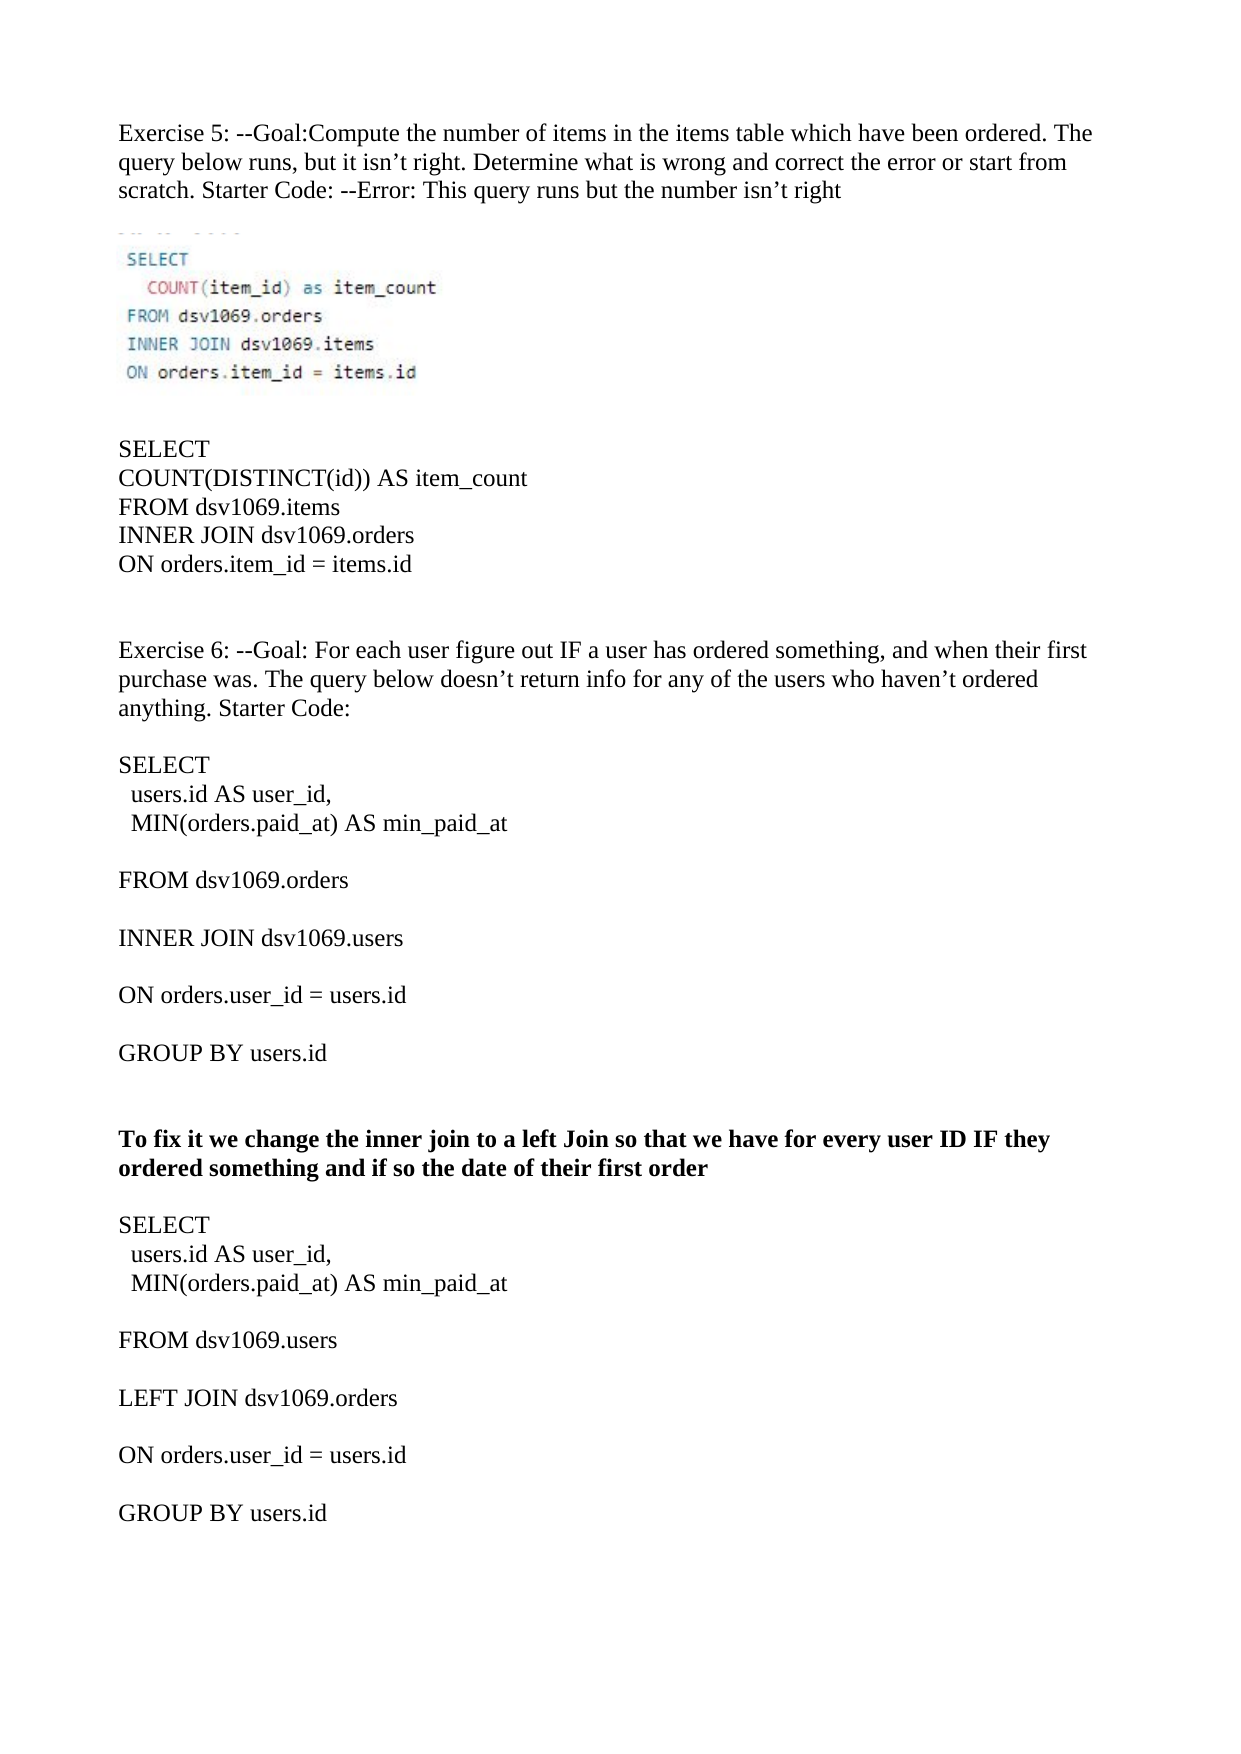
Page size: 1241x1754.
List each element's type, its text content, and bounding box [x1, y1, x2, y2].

text SELECT users.id AS user_id, MIN(orders.paid_at) AS min_paid_at FROM dsv1069.orders INNER JOIN dsv1069.users ON orders.user_id = users.id GROUP BY users.id [118, 751, 1122, 1067]
text Exercise 6: --Goal: For each user figure out IF a user has ordered something, and when their first purchase was. The query below doesn’t return info for any of the users who haven’t ordered anything. Starter Code: [118, 636, 1122, 722]
text Exercise 5: --Goal:Compute the number of items in the items table which have been ordered. The query below runs, but it isn’t right. Determine what is wrong and correct the error or start from scratch. Starter Code: --Error: This query runs but the number isn’t right [118, 118, 1122, 204]
text SELECT users.id AS user_id, MIN(orders.paid_at) AS min_paid_at FROM dsv1069.users LEFT JOIN dsv1069.orders ON orders.user_id = users.id GROUP BY users.id [118, 1211, 1122, 1527]
picture [101, 233, 552, 399]
text To fix it we change the inner join to a left Join so that we have for every user ID IF they ordered something and if so the date of their first order [118, 1124, 1122, 1182]
text SELECT COUNT(DISTINCT(id)) AS item_count FROM dsv1069.items INNER JOIN dsv1069.orders ON orders.item_id = items.id [118, 434, 1122, 578]
